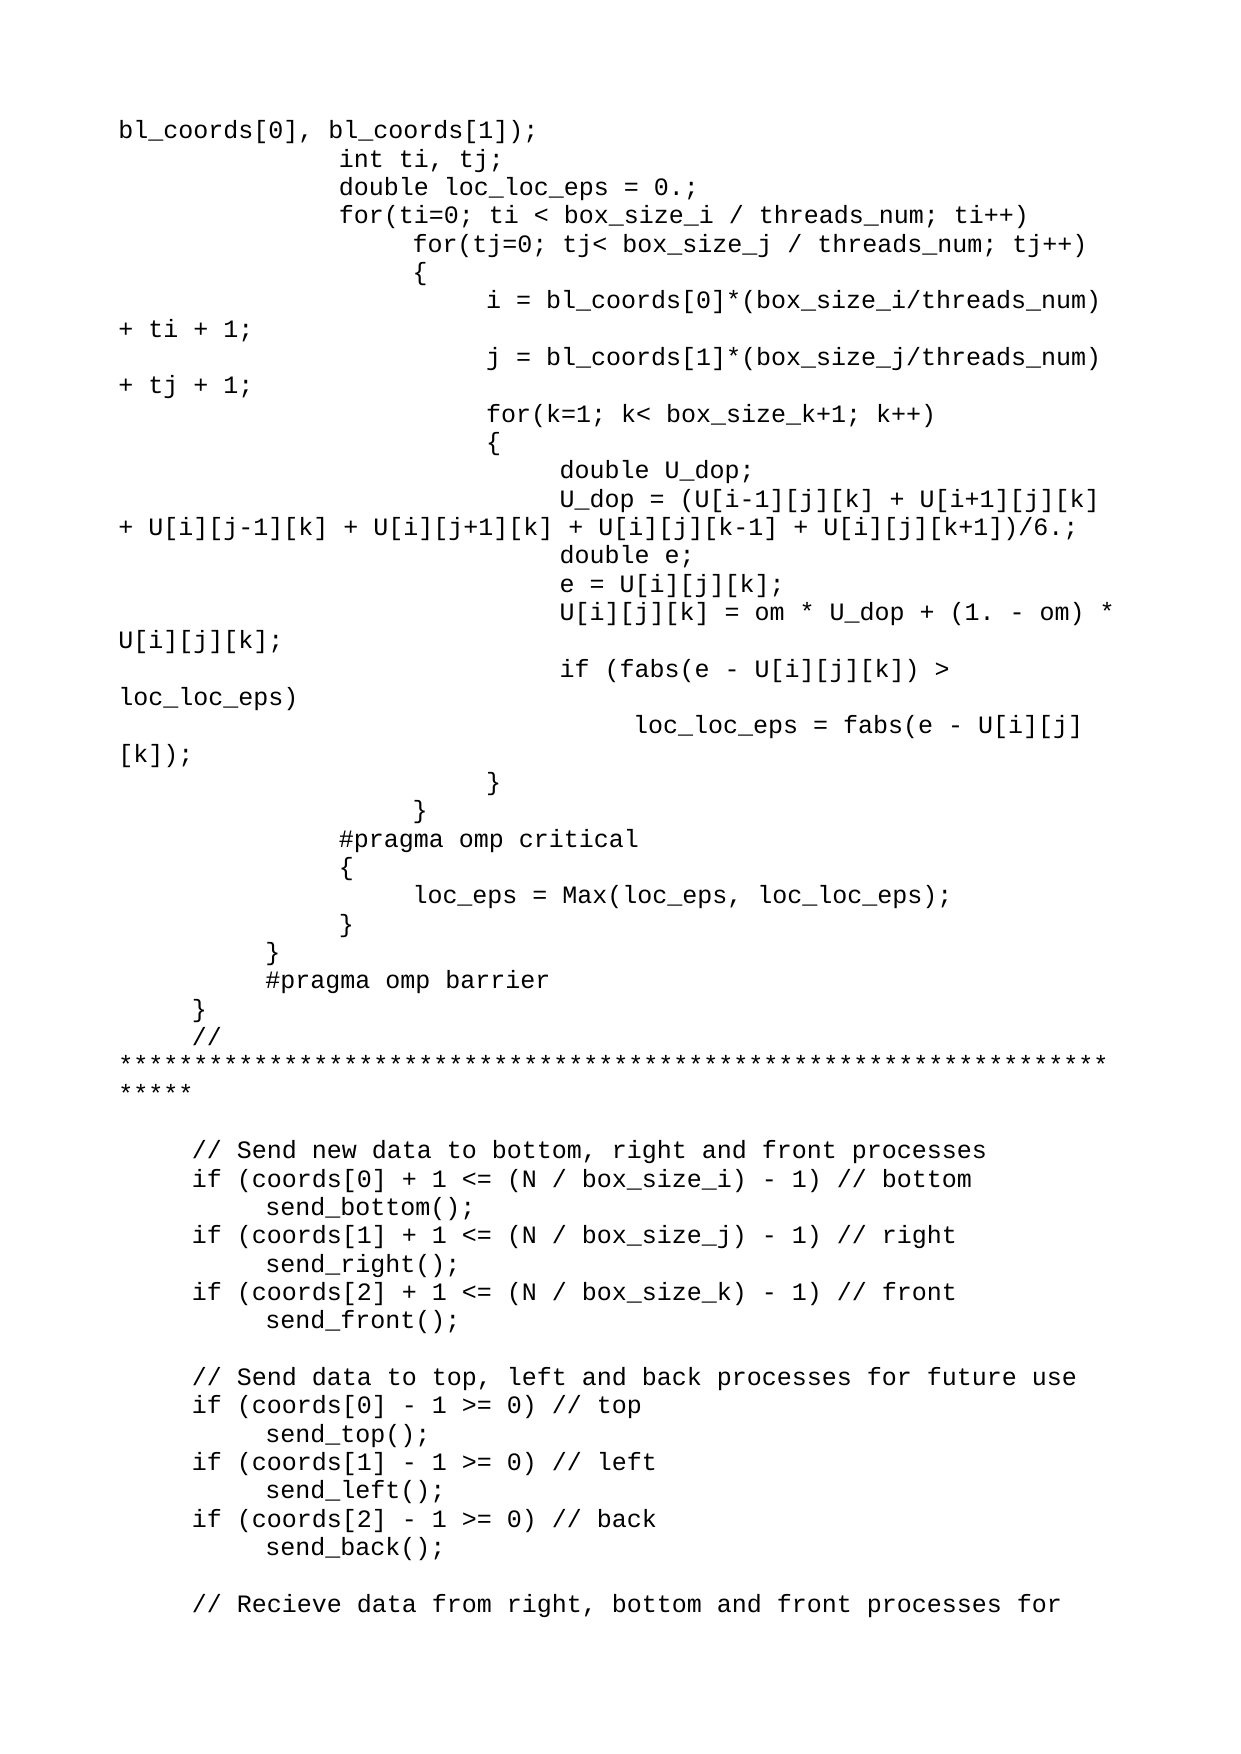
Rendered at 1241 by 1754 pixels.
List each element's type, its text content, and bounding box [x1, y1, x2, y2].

text // Recieve data from right, bottom and front processes for [118, 1591, 1122, 1620]
text } [118, 911, 1122, 940]
text e = U[i][j][k]; [118, 571, 1122, 600]
text // *********************************************************************** [118, 1025, 1122, 1110]
text double loc_loc_eps = 0.; [118, 175, 1122, 203]
text // Send new data to bottom, right and front processes [118, 1138, 1122, 1166]
text if (coords[2] + 1 <= (N / box_size_k) - 1) // front [118, 1280, 1122, 1308]
text send_top(); [118, 1421, 1122, 1450]
text for(k=1; k< box_size_k+1; k++) [118, 401, 1122, 430]
text double U_dop; [118, 458, 1122, 486]
text if (coords[0] + 1 <= (N / box_size_i) - 1) // bottom [118, 1166, 1122, 1195]
text } [118, 770, 1122, 798]
text // Send data to top, left and back processes for future use [118, 1365, 1122, 1393]
text for(ti=0; ti < box_size_i / threads_num; ti++) [118, 203, 1122, 231]
text send_bottom(); [118, 1195, 1122, 1223]
text U[i][j][k] = om * U_dop + (1. - om) * U[i][j][k]; [118, 600, 1122, 656]
text if (coords[2] - 1 >= 0) // back [118, 1506, 1122, 1535]
text } [118, 996, 1122, 1025]
text j = bl_coords[1]*(box_size_j/threads_num) + tj + 1; [118, 345, 1122, 401]
text if (coords[1] - 1 >= 0) // left [118, 1450, 1122, 1478]
text #pragma omp critical [118, 826, 1122, 855]
text double e; [118, 543, 1122, 571]
text loc_eps = Max(loc_eps, loc_loc_eps); [118, 883, 1122, 911]
text send_front(); [118, 1308, 1122, 1336]
text send_back(); [118, 1535, 1122, 1563]
text } [118, 940, 1122, 968]
text { [118, 260, 1122, 288]
text if (fabs(e - U[i][j][k]) > loc_loc_eps) [118, 656, 1122, 713]
text i = bl_coords[0]*(box_size_i/threads_num) + ti + 1; [118, 288, 1122, 345]
text { [118, 855, 1122, 883]
text for(tj=0; tj< box_size_j / threads_num; tj++) [118, 231, 1122, 260]
text int ti, tj; [118, 146, 1122, 175]
text #pragma omp barrier [118, 968, 1122, 996]
text { [118, 430, 1122, 458]
text bl_coords[0], bl_coords[1]); [118, 118, 1122, 146]
text send_left(); [118, 1478, 1122, 1506]
text } [118, 798, 1122, 826]
text if (coords[1] + 1 <= (N / box_size_j) - 1) // right [118, 1223, 1122, 1251]
text U_dop = (U[i-1][j][k] + U[i+1][j][k] + U[i][j-1][k] + U[i][j+1][k] + U[i][j][k-1] + U[i][j][k+1])/6.; [118, 486, 1122, 543]
text send_right(); [118, 1251, 1122, 1280]
text loc_loc_eps = fabs(e - U[i][j][k]); [118, 713, 1122, 770]
text if (coords[0] - 1 >= 0) // top [118, 1393, 1122, 1421]
